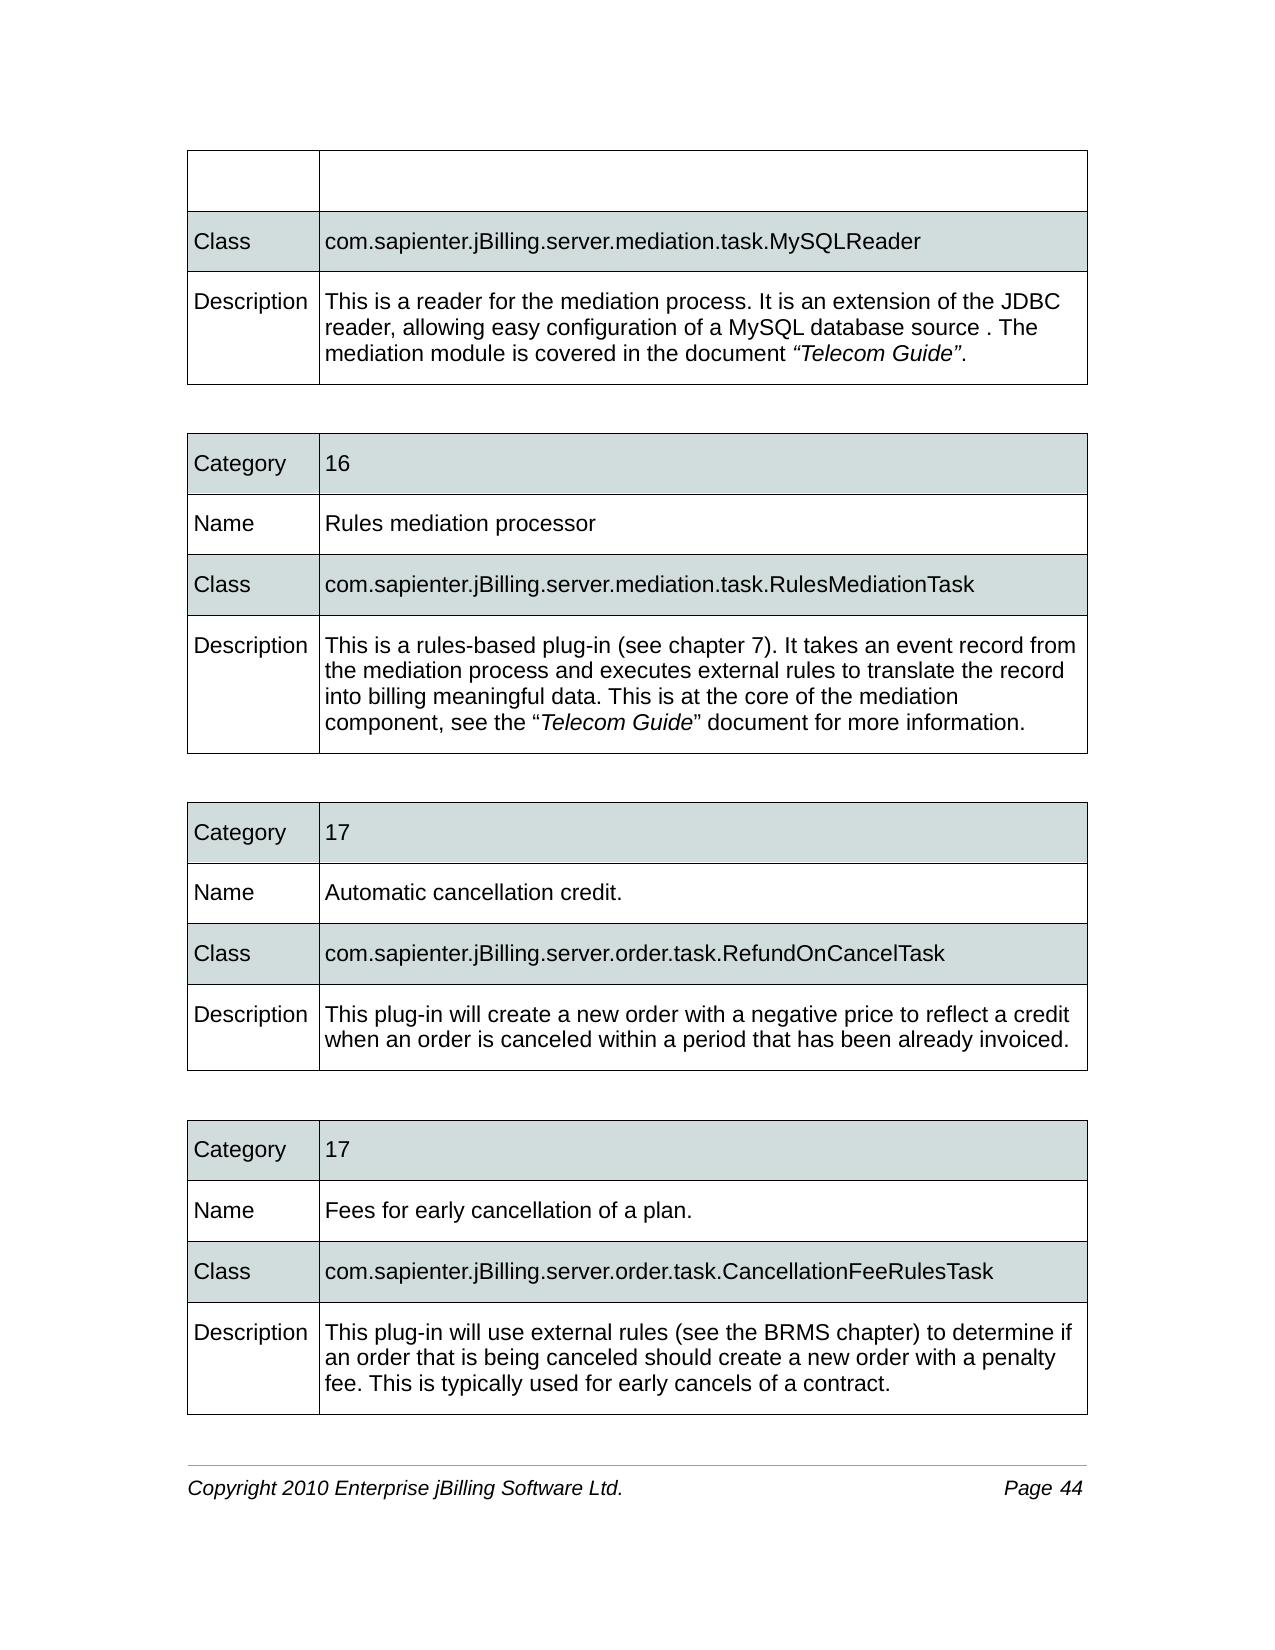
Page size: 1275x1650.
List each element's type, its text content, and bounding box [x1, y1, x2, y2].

table_cell This is a reader for the mediation process. It is an extension of the JDBC reader, allowing easy configuration of a MySQL database source . The mediation module is covered in the document “Telecom Guide”. [320, 272, 1087, 383]
table_header 16 [320, 434, 1087, 493]
table_cell This plug-in will use external rules (see the BRMS chapter) to determine if an order that is being canceled should create a new order with a penalty fee. This is typically used for early cancels of a contract. [320, 1303, 1087, 1414]
table_cell com.sapienter.jBilling.server.order.task.RefundOnCancelTask [320, 924, 1087, 984]
table_cell Description [188, 272, 319, 383]
table_cell Description [188, 985, 319, 1070]
table_cell [320, 151, 1087, 211]
table_header Category [188, 434, 319, 493]
table_cell Name [188, 495, 319, 554]
table_cell com.sapienter.jBilling.server.order.task.CancellationFeeRulesTask [320, 1242, 1087, 1302]
table_cell Description [188, 1303, 319, 1414]
table_header Category [188, 803, 319, 862]
table_cell This plug-in will create a new order with a negative price to reflect a credit when an order is canceled within a period that has been already invoiced. [320, 985, 1087, 1070]
table_cell Name [188, 864, 319, 923]
table_cell This is a rules-based plug-in (see chapter 7). It takes an event record from the mediation process and executes external rules to translate the record into billing meaningful data. This is at the core of the mediation component, see the “Telecom Guide” document for more information. [320, 616, 1087, 752]
table_header 17 [320, 803, 1087, 862]
table_header Category [188, 1121, 319, 1180]
table_cell Class [188, 1242, 319, 1302]
table_cell com.sapienter.jBilling.server.mediation.task.RulesMediationTask [320, 555, 1087, 615]
table_cell Fees for early cancellation of a plan. [320, 1181, 1087, 1241]
table_cell [188, 151, 319, 211]
table_cell Class [188, 212, 319, 271]
table_cell Class [188, 555, 319, 615]
table_cell com.sapienter.jBilling.server.mediation.task.MySQLReader [320, 212, 1087, 271]
table_cell Rules mediation processor [320, 495, 1087, 554]
table_cell Name [188, 1181, 319, 1241]
table_cell Description [188, 616, 319, 752]
table_cell Automatic cancellation credit. [320, 864, 1087, 923]
table_cell Class [188, 924, 319, 984]
table_header 17 [320, 1121, 1087, 1180]
